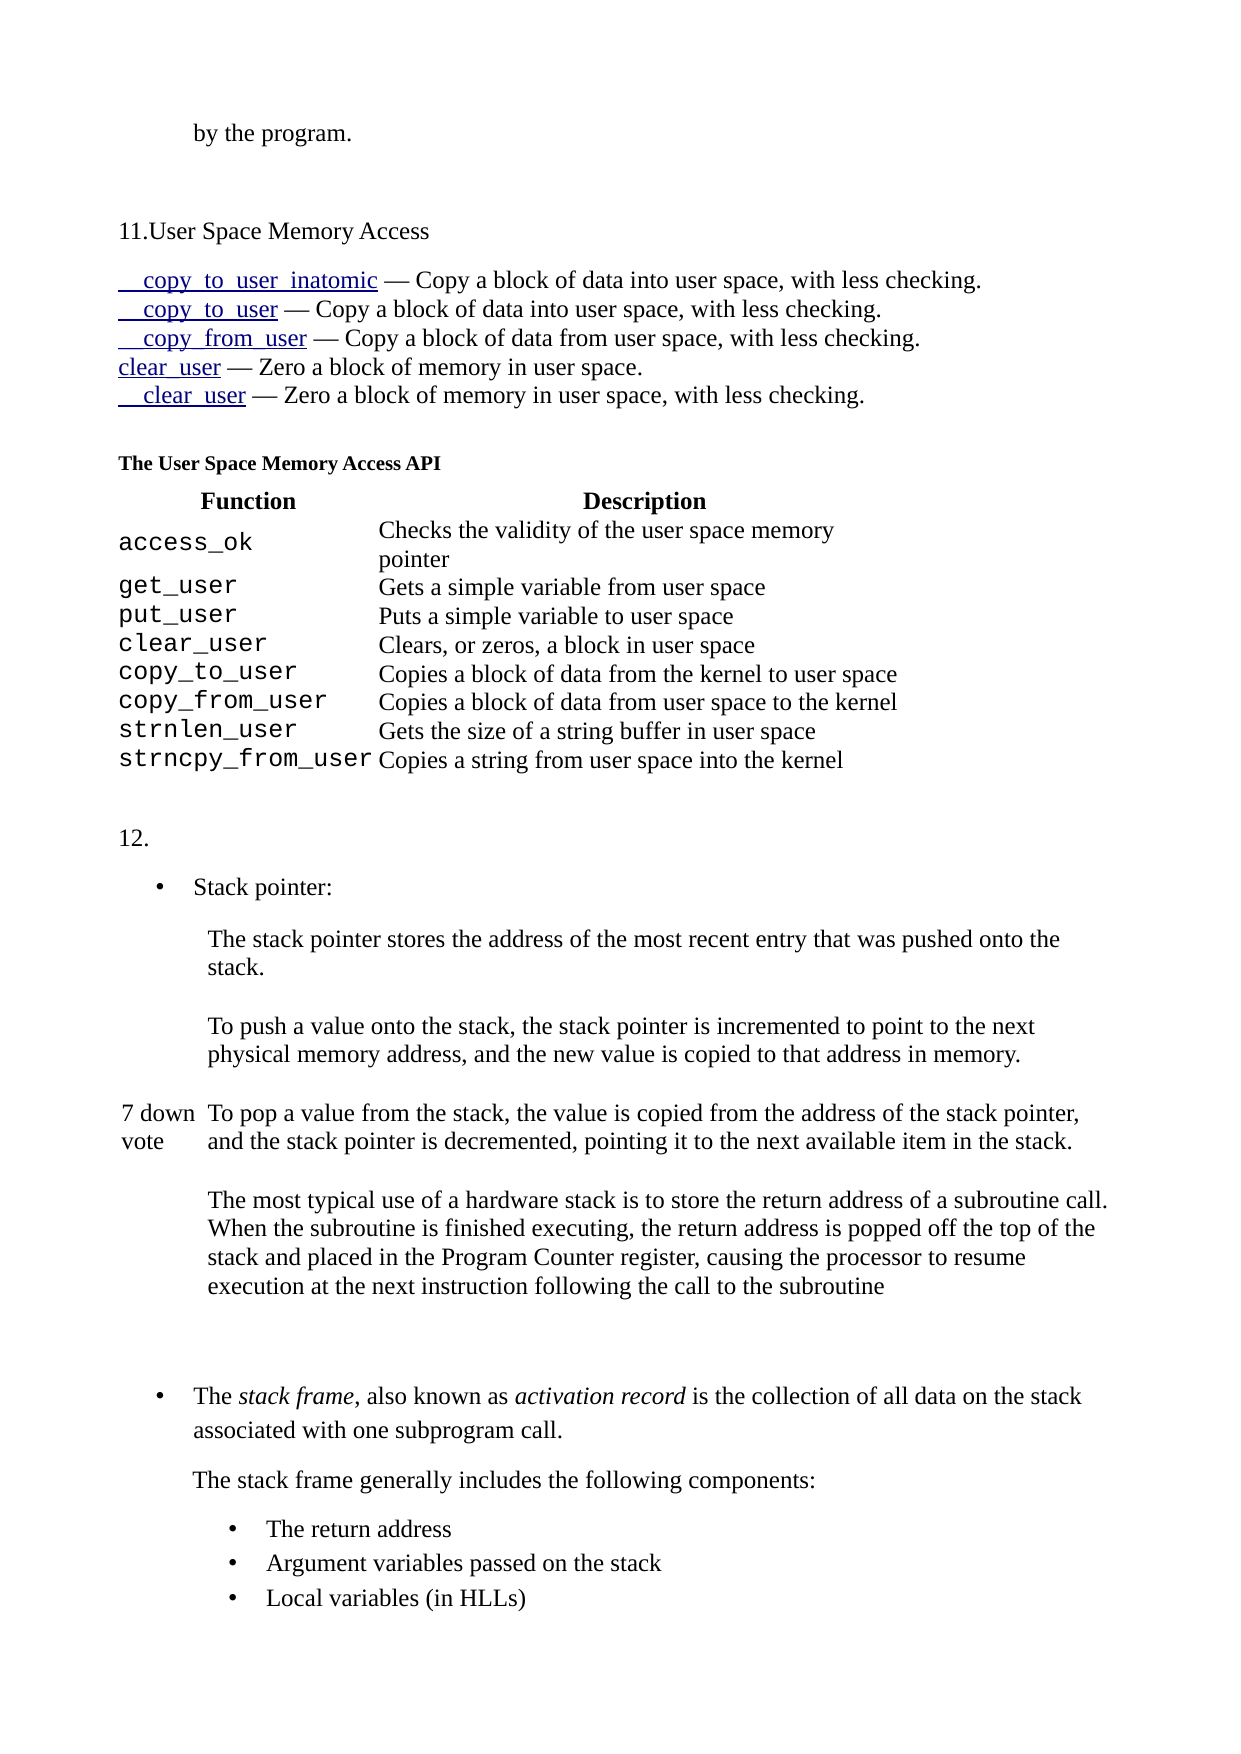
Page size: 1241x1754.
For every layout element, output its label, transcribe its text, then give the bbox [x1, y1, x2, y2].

table_cell Puts a simple variable to user space [378, 601, 911, 630]
text The stack frame generally includes the following components: [118, 1465, 1122, 1493]
subtitle __clear_user — Zero a block of memory in user space, with less checking. [118, 380, 1122, 409]
table_cell strncpy_from_user [118, 745, 378, 774]
table_header The stack pointer stores the address of the most recent entry that was pushed onto the stack. To push a value onto the stack, the stack pointer is incremented to point to the next physical memory address, and the new value is copied to that address in memory. To pop a value from the stack, the value is copied from the address of the stack pointer, and the stack pointer is decremented, pointing it to the next available item in the stack. The most typical use of a hardware stack is to store the return address of a subroutine call. When the subroutine is finished executing, the return address is popped off the top of the stack and placed in the Program Counter register, causing the processor to resume execution at the next instruction following the call to the subroutine [204, 921, 1122, 1332]
table_cell Copies a block of data from user space to the kernel [378, 688, 911, 716]
table_cell access_ok [118, 515, 378, 572]
list The stack frame, also known as activation record is the collection of all data on the stack associated with one subprogram call. [156, 1381, 1122, 1444]
table_cell Gets the size of a string buffer in user space [378, 716, 911, 745]
text 11.User Space Memory Access [118, 216, 1122, 245]
table_header Description [378, 486, 911, 515]
table_cell copy_from_user [118, 688, 378, 716]
subtitle __copy_to_user — Copy a block of data into user space, with less checking. [118, 294, 1122, 323]
list The return address [228, 1514, 1122, 1542]
list Stack pointer: [156, 872, 1122, 901]
table_cell get_user [118, 573, 378, 601]
table_cell Clears, or zeros, a block in user space [378, 630, 911, 659]
subtitle __copy_to_user_inatomic — Copy a block of data into user space, with less checking. [118, 265, 1122, 294]
subtitle __copy_from_user — Copy a block of data from user space, with less checking. [118, 323, 1122, 352]
list Local variables (in HLLs) [228, 1583, 1122, 1611]
subtitle The User Space Memory Access API [118, 451, 1122, 475]
table_cell put_user [118, 601, 378, 630]
list by the program. [156, 118, 1122, 147]
table_header Function [118, 486, 378, 515]
list Argument variables passed on the stack [228, 1548, 1122, 1577]
table_cell Copies a string from user space into the kernel [378, 745, 911, 774]
table_cell Checks the validity of the user space memory pointer [378, 515, 911, 572]
table_cell Copies a block of data from the kernel to user space [378, 659, 911, 687]
table_cell Gets a simple variable from user space [378, 573, 911, 601]
table_cell copy_to_user [118, 659, 378, 687]
table_cell strnlen_user [118, 716, 378, 745]
subtitle clear_user — Zero a block of memory in user space. [118, 352, 1122, 380]
text 12. [118, 823, 1122, 851]
table_cell clear_user [118, 630, 378, 659]
table_header 7 down vote [118, 921, 204, 1332]
